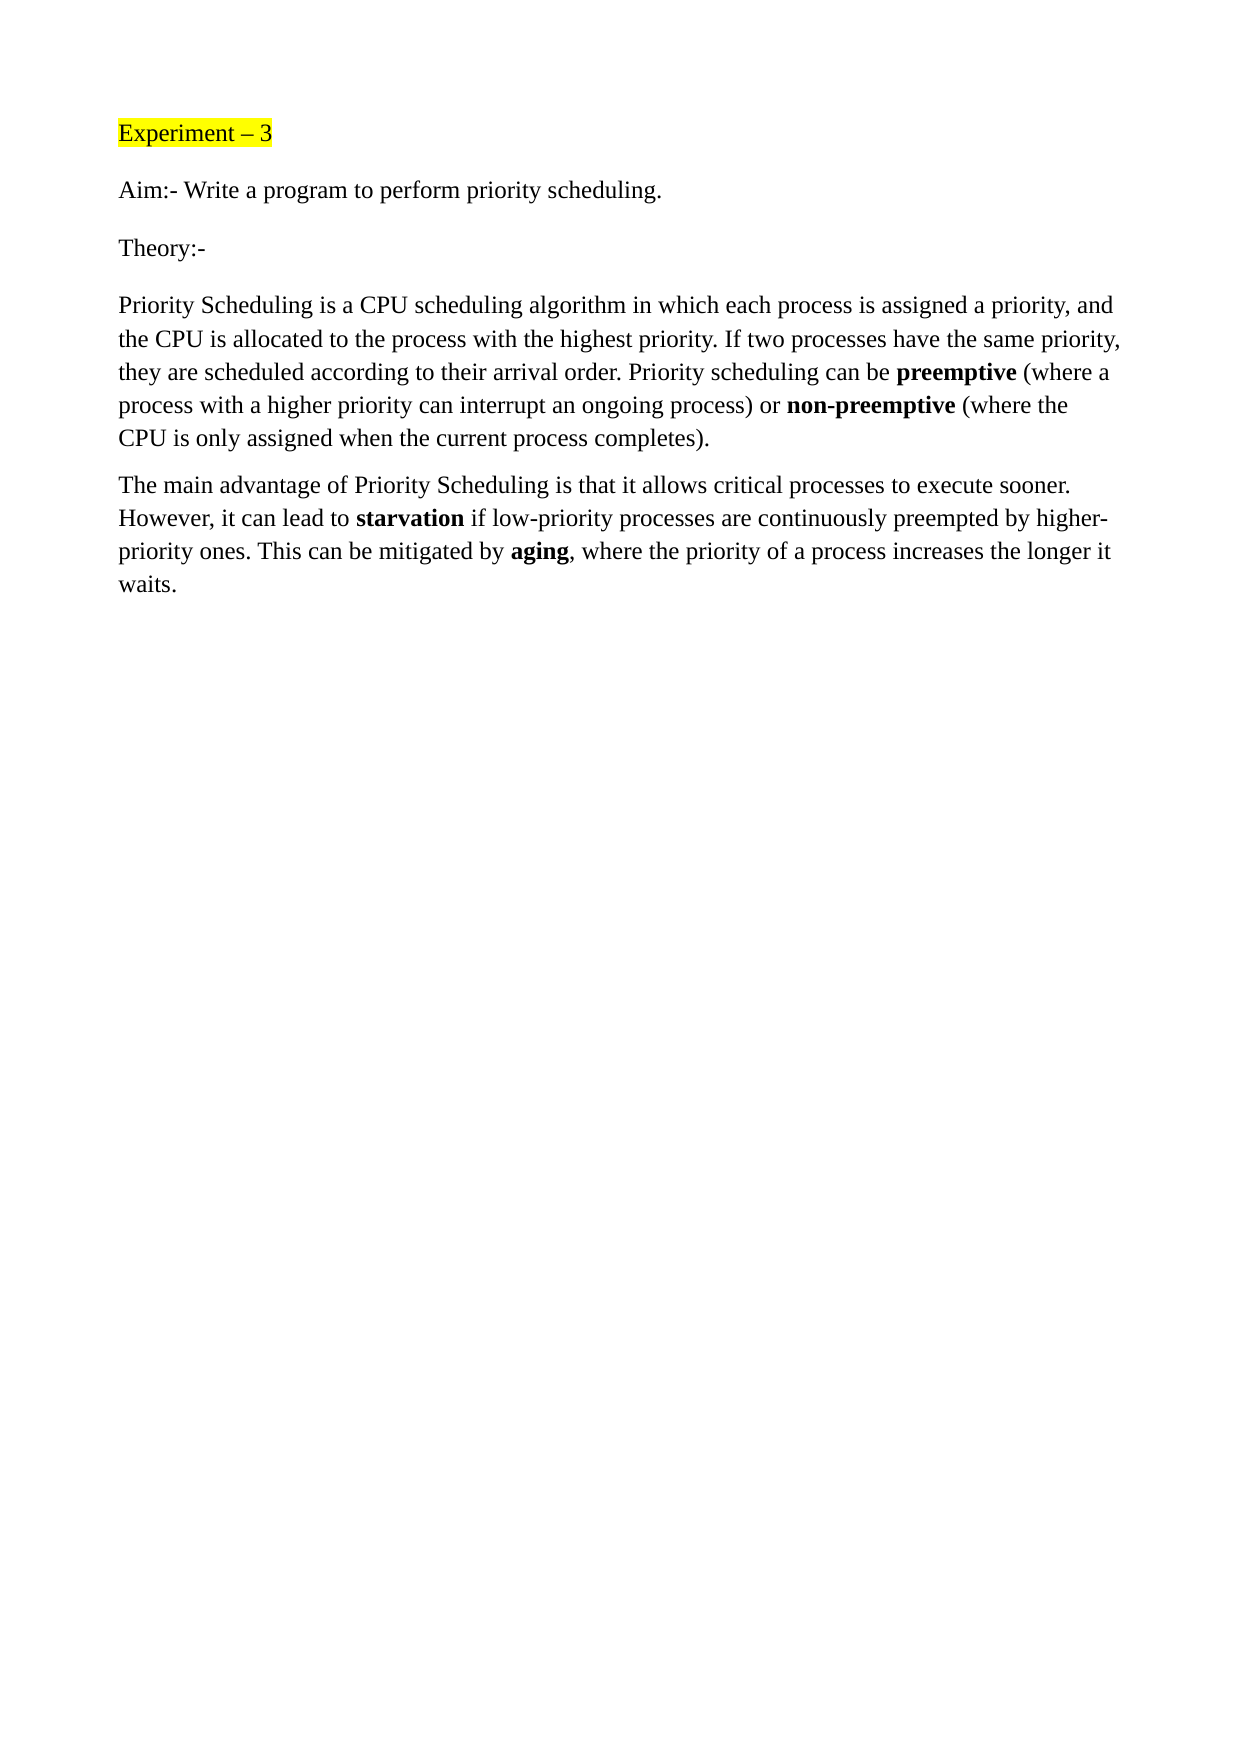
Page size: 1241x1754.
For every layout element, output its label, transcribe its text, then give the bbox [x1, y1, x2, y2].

text The main advantage of Priority Scheduling is that it allows critical processes to execute sooner. However, it can lead to starvation if low-priority processes are continuously preempted by higher-priority ones. This can be mitigated by aging, where the priority of a process increases the longer it waits. [118, 470, 1122, 598]
text Theory:- [118, 233, 1122, 262]
text Experiment – 3 [118, 118, 1122, 147]
text Priority Scheduling is a CPU scheduling algorithm in which each process is assigned a priority, and the CPU is allocated to the process with the highest priority. If two processes have the same priority, they are scheduled according to their arrival order. Priority scheduling can be preemptive (where a process with a higher priority can interrupt an ongoing process) or non-preemptive (where the CPU is only assigned when the current process completes). [118, 291, 1122, 451]
text Aim:- Write a program to perform priority scheduling. [118, 176, 1122, 204]
